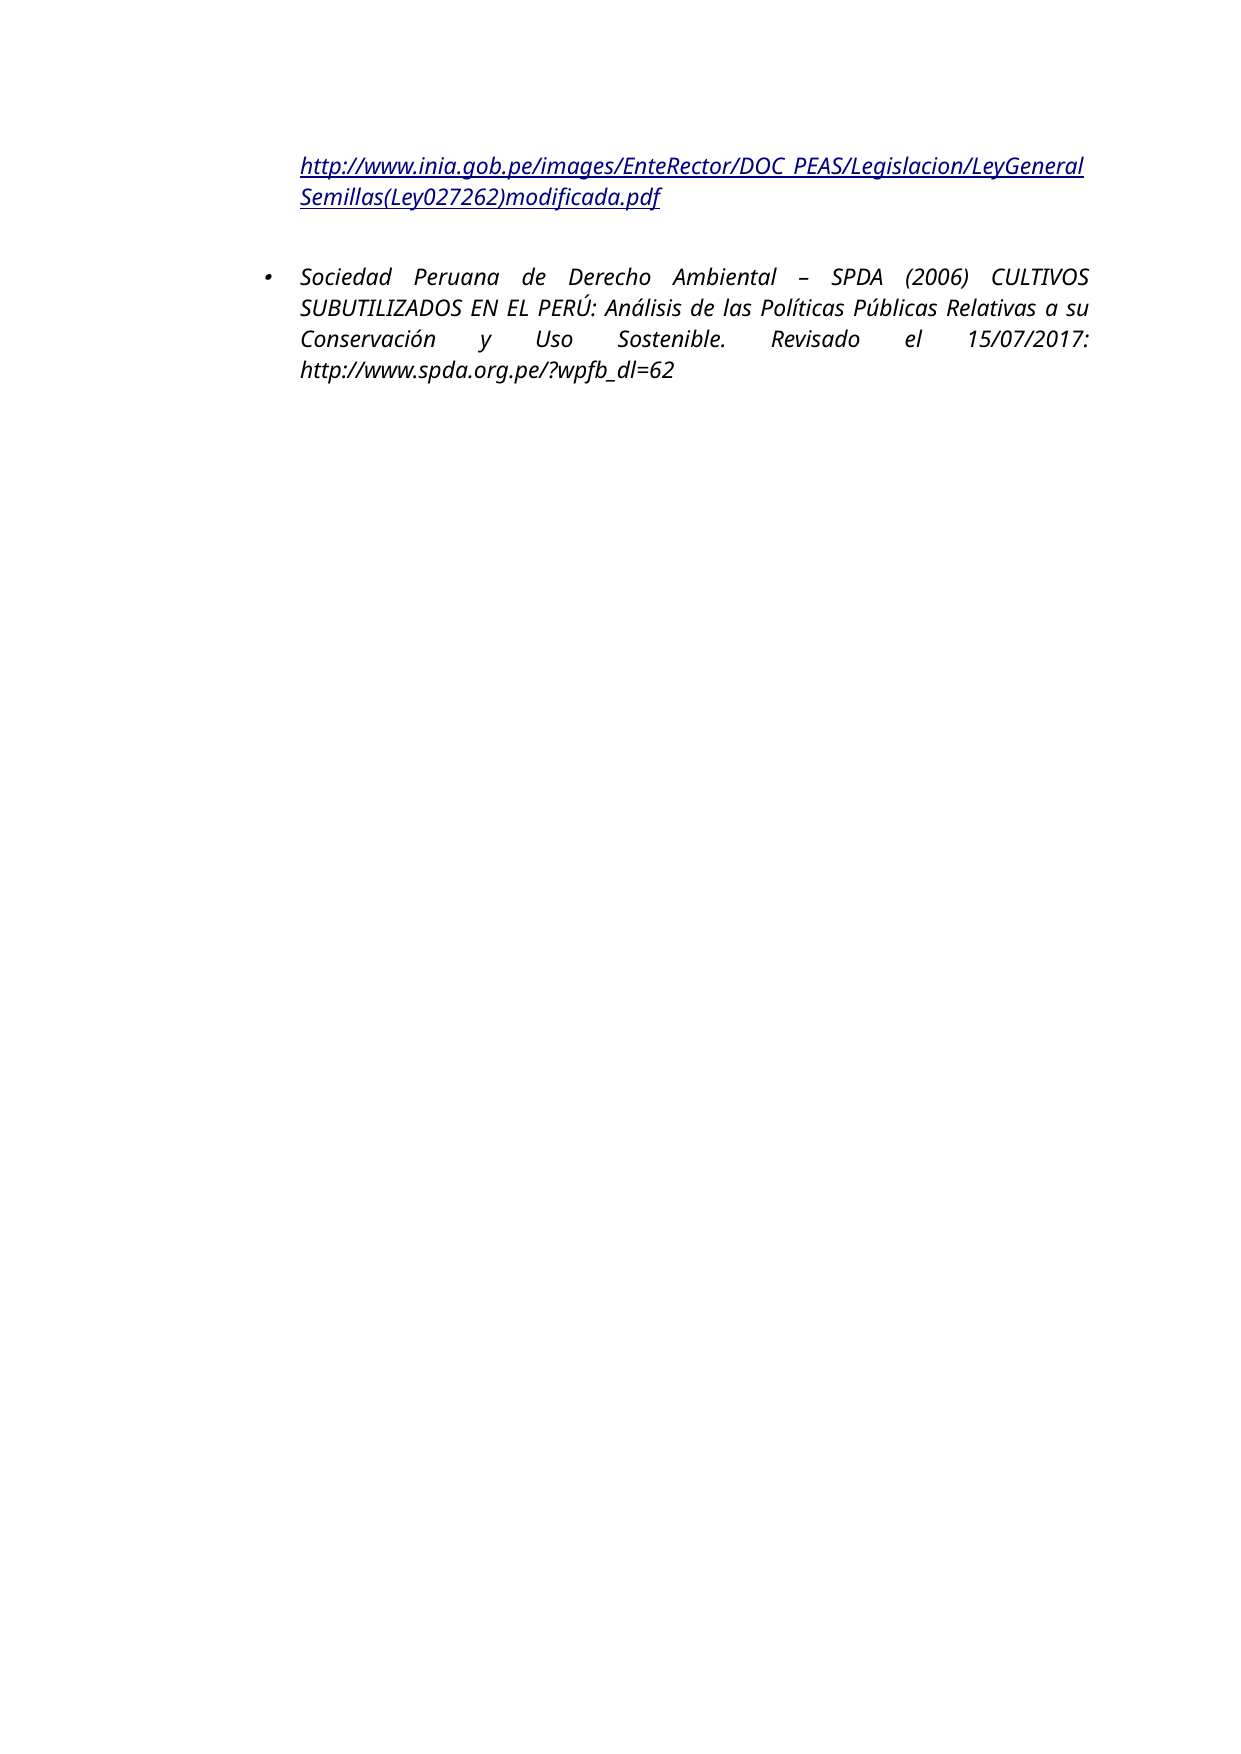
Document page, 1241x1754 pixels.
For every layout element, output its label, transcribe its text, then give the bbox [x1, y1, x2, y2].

list Sociedad Peruana de Derecho Ambiental – SPDA (2006) CULTIVOS SUBUTILIZADOS EN EL PERÚ: Análisis de las Políticas Públicas Relativas a su Conservación y Uso Sostenible. Revisado el 15/07/2017: http://www.spda.org.pe/?wpfb_dl=62 [262, 260, 1090, 385]
list http://www.inia.gob.pe/images/EnteRector/DOC_PEAS/Legislacion/LeyGeneralSemillas(Ley027262)modificada.pdf [262, 150, 1090, 212]
